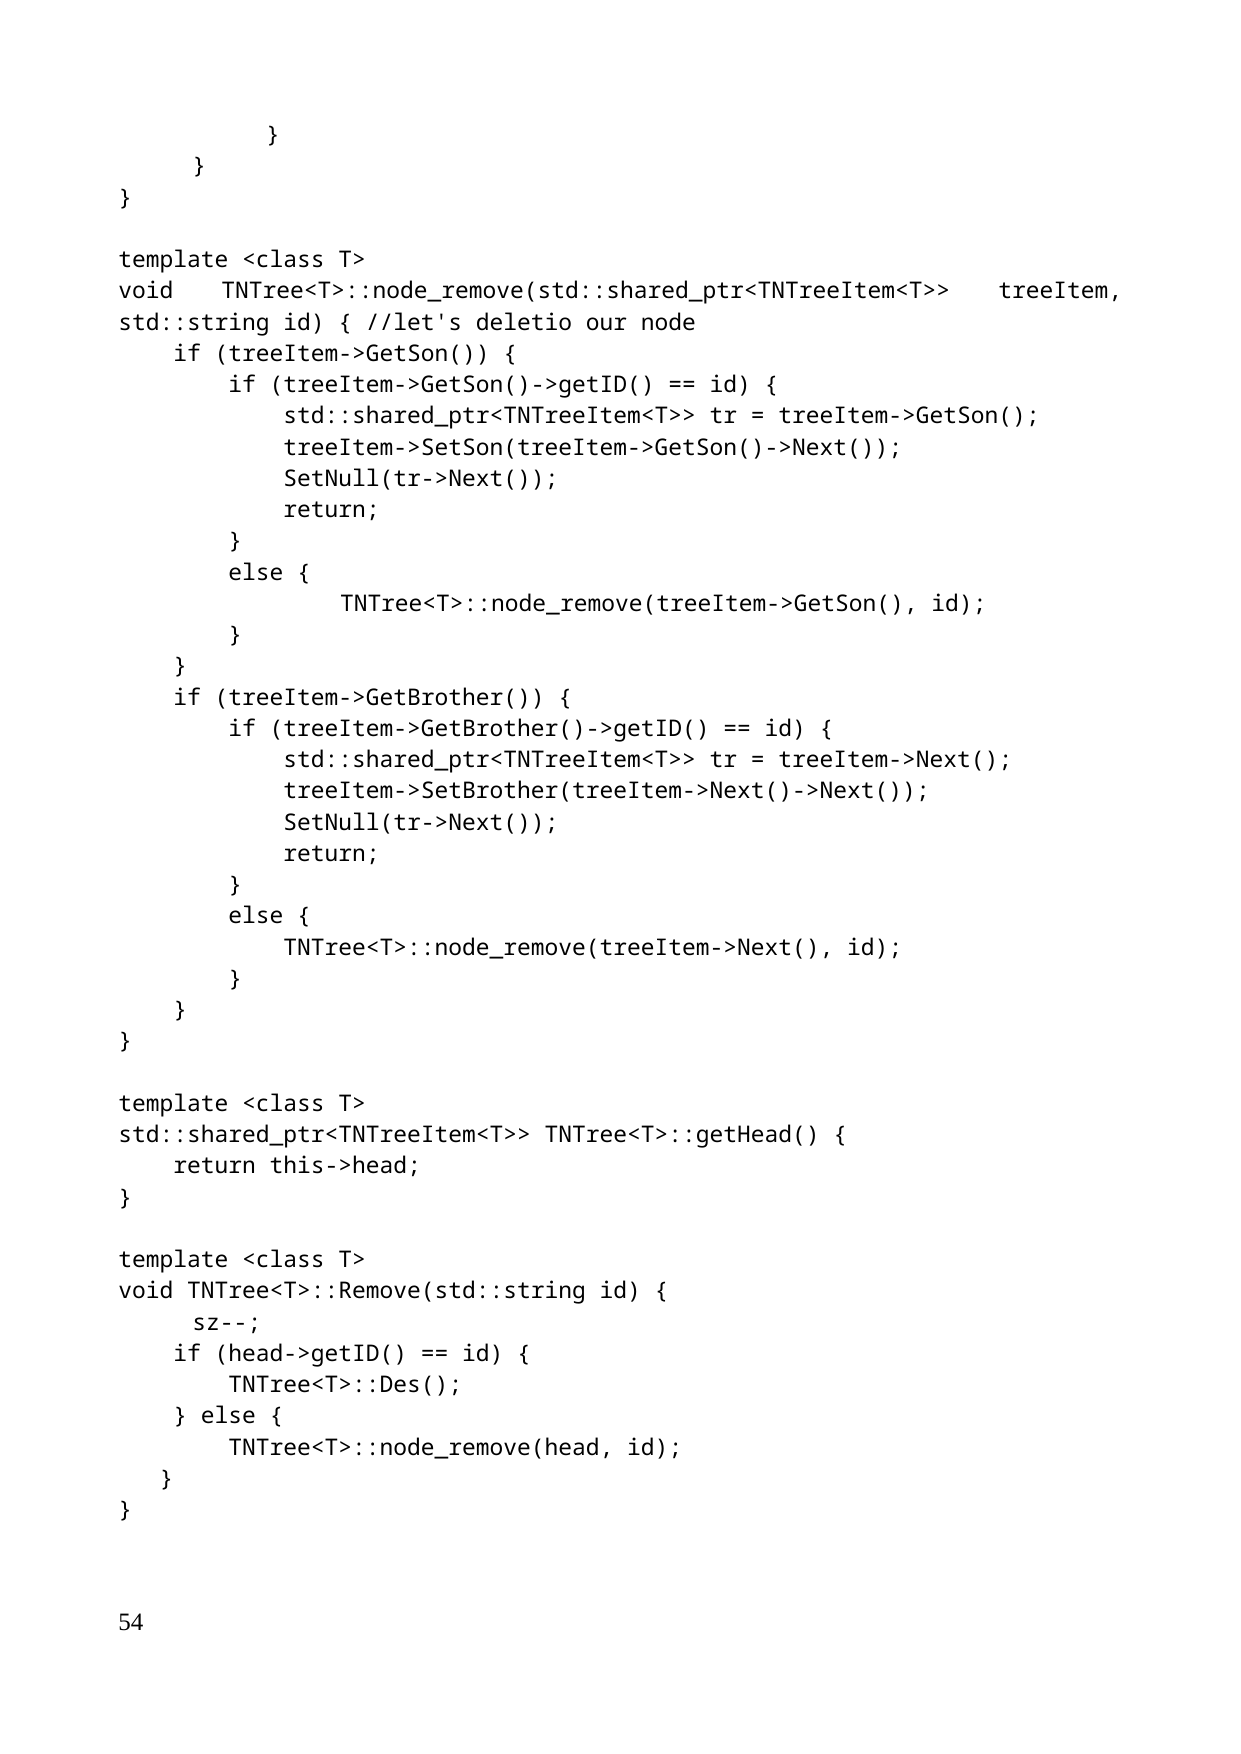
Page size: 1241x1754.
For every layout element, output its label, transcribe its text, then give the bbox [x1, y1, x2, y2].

text return; [118, 493, 1122, 524]
text } [118, 868, 1122, 899]
text if (treeItem->GetBrother()->getID() == id) { [118, 712, 1122, 743]
text } [118, 1462, 1122, 1493]
text std::shared_ptr<TNTreeItem<T>> TNTree<T>::getHead() { [118, 1118, 1122, 1149]
text } [118, 649, 1122, 681]
text std::shared_ptr<TNTreeItem<T>> tr = treeItem->GetSon(); [118, 399, 1122, 431]
text } [118, 962, 1122, 993]
text else { [118, 556, 1122, 587]
text treeItem->SetSon(treeItem->GetSon()->Next()); [118, 431, 1122, 462]
text } [118, 524, 1122, 556]
text void TNTree<T>::node_remove(std::shared_ptr<TNTreeItem<T>> treeItem, std::string id) { //let's deletio our node [118, 274, 1122, 337]
text std::shared_ptr<TNTreeItem<T>> tr = treeItem->Next(); [118, 743, 1122, 774]
text } else { [118, 1399, 1122, 1431]
text treeItem->SetBrother(treeItem->Next()->Next()); [118, 774, 1122, 806]
text SetNull(tr->Next()); [118, 462, 1122, 493]
text template <class T> [118, 243, 1122, 274]
text } [118, 1181, 1122, 1212]
text return this->head; [118, 1149, 1122, 1181]
text sz--; [118, 1306, 1122, 1337]
text } [118, 1493, 1122, 1524]
text TNTree<T>::node_remove(head, id); [118, 1431, 1122, 1462]
text } [118, 149, 1122, 181]
text template <class T> [118, 1243, 1122, 1274]
text if (head->getID() == id) { [118, 1337, 1122, 1368]
text else { [118, 899, 1122, 931]
text SetNull(tr->Next()); [118, 806, 1122, 837]
text } [118, 118, 1122, 149]
text return; [118, 837, 1122, 868]
text } [118, 993, 1122, 1024]
text } [118, 181, 1122, 212]
text TNTree<T>::Des(); [118, 1368, 1122, 1399]
text } [118, 1024, 1122, 1056]
text template <class T> [118, 1087, 1122, 1118]
text if (treeItem->GetSon()->getID() == id) { [118, 368, 1122, 399]
text if (treeItem->GetBrother()) { [118, 681, 1122, 712]
text if (treeItem->GetSon()) { [118, 337, 1122, 368]
text void TNTree<T>::Remove(std::string id) { [118, 1274, 1122, 1306]
text TNTree<T>::node_remove(treeItem->Next(), id); [118, 931, 1122, 962]
text TNTree<T>::node_remove(treeItem->GetSon(), id); [118, 587, 1122, 618]
text } [118, 618, 1122, 649]
